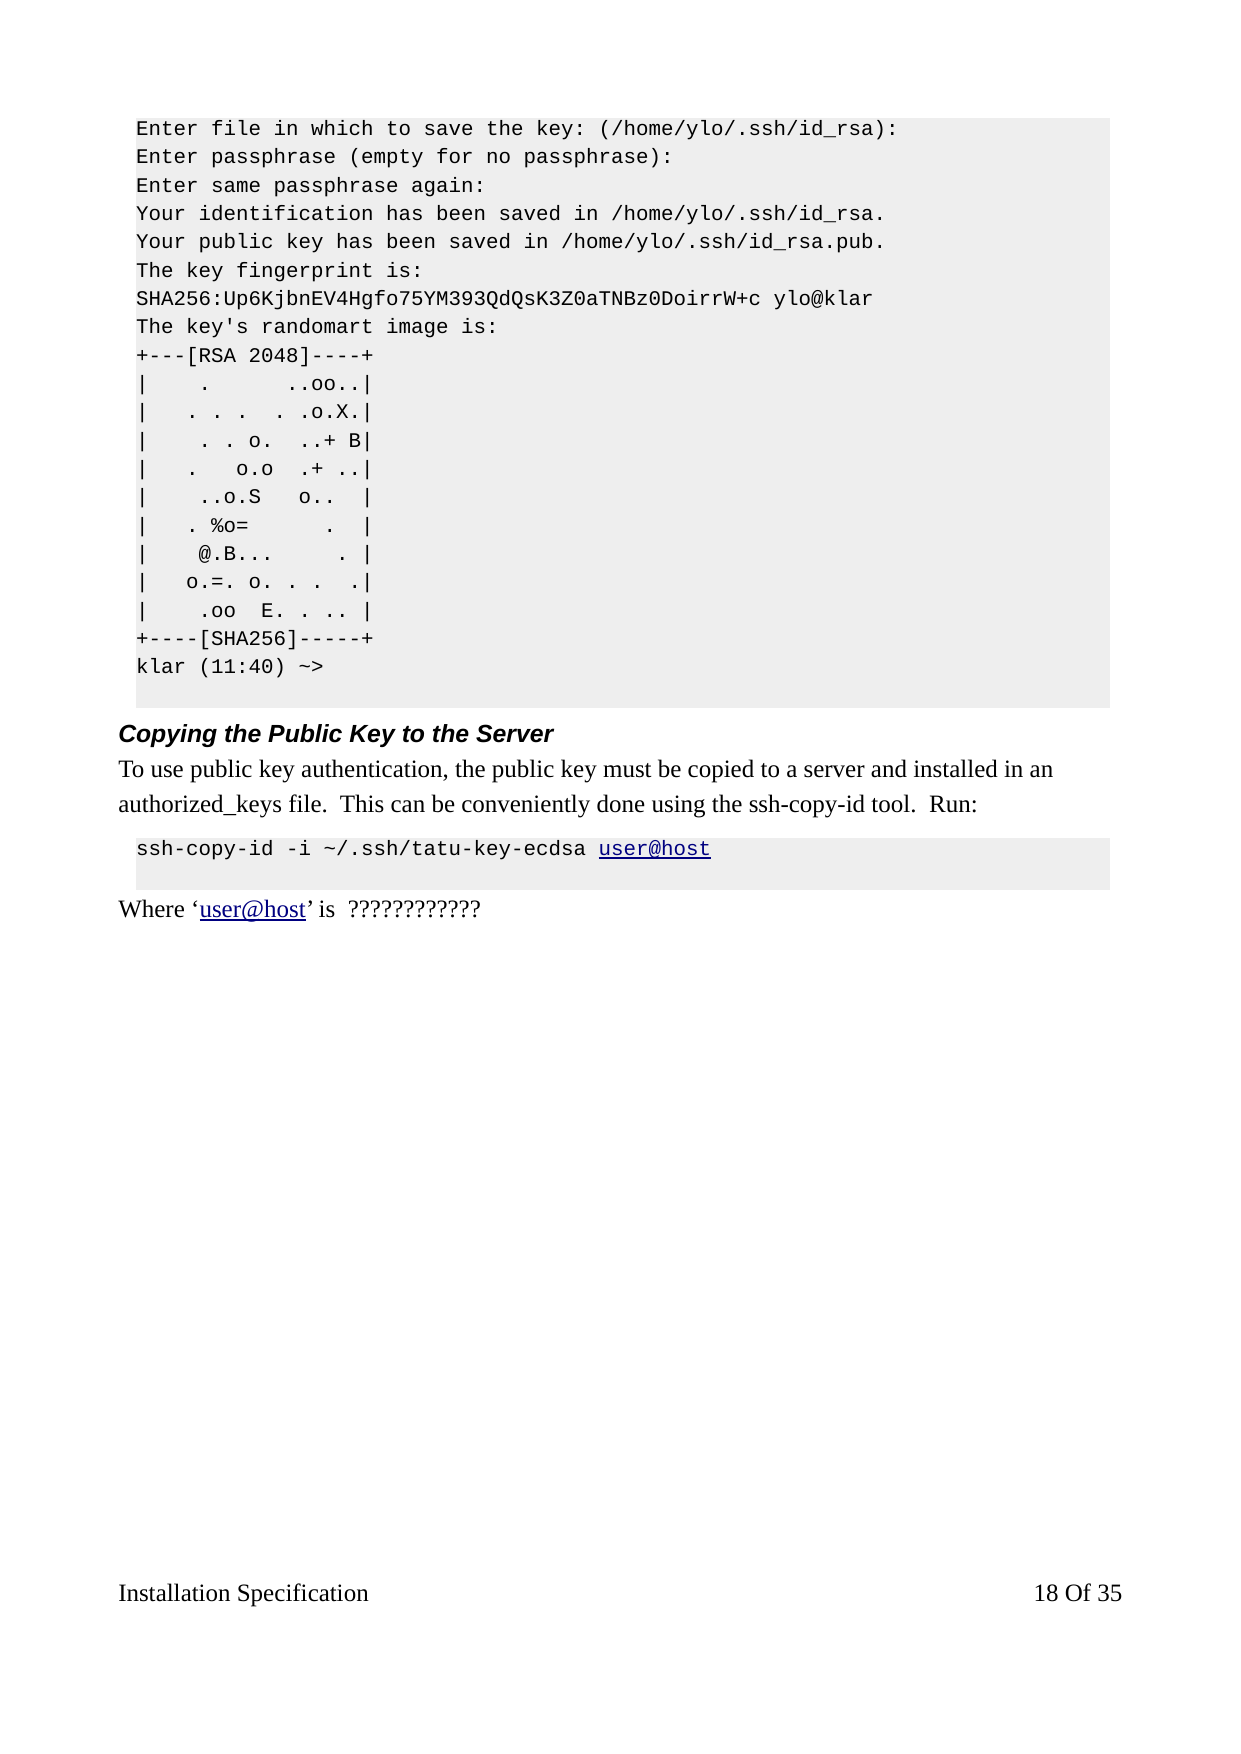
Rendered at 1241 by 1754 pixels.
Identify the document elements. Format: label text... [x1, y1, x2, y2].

text The key's randomart image is: [136, 316, 1110, 340]
text | ..o.S o.. | [136, 486, 1110, 510]
text The key fingerprint is: [136, 260, 1110, 283]
text klar (11:40) ~> [136, 656, 1110, 680]
text | @.B... . | [136, 543, 1110, 567]
text +----[SHA256]-----+ [136, 628, 1110, 652]
text | . %o= . | [136, 515, 1110, 538]
text SHA256:Up6KjbnEV4Hgfo75YM393QdQsK3Z0aTNBz0DoirrW+c ylo@klar [136, 288, 1110, 312]
text | . . o. ..+ B| [136, 430, 1110, 453]
text Enter passphrase (empty for no passphrase): [136, 146, 1110, 170]
text Enter file in which to save the key: (/home/ylo/.ssh/id_rsa): [136, 118, 1110, 142]
text | o.=. o. . . .| [136, 571, 1110, 595]
text +---[RSA 2048]----+ [136, 345, 1110, 368]
text ssh-copy-id -i ~/.ssh/tatu-key-ecdsa user@host [136, 838, 1110, 861]
text | . ..oo..| [136, 373, 1110, 397]
text Where ‘user@host’ is ???????????? [118, 894, 1122, 923]
text Your identification has been saved in /home/ylo/.ssh/id_rsa. [136, 203, 1110, 227]
text | . . . . .o.X.| [136, 401, 1110, 425]
text Your public key has been saved in /home/ylo/.ssh/id_rsa.pub. [136, 231, 1110, 255]
text To use public key authentication, the public key must be copied to a server and installed in an authorized_keys file. This can be conveniently done using the ssh-copy-id tool. Run: [118, 754, 1122, 817]
text | . o.o .+ ..| [136, 458, 1110, 482]
subtitle Copying the Public Key to the Server [118, 719, 1122, 748]
text | .oo E. . .. | [136, 600, 1110, 623]
text Enter same passphrase again: [136, 175, 1110, 198]
